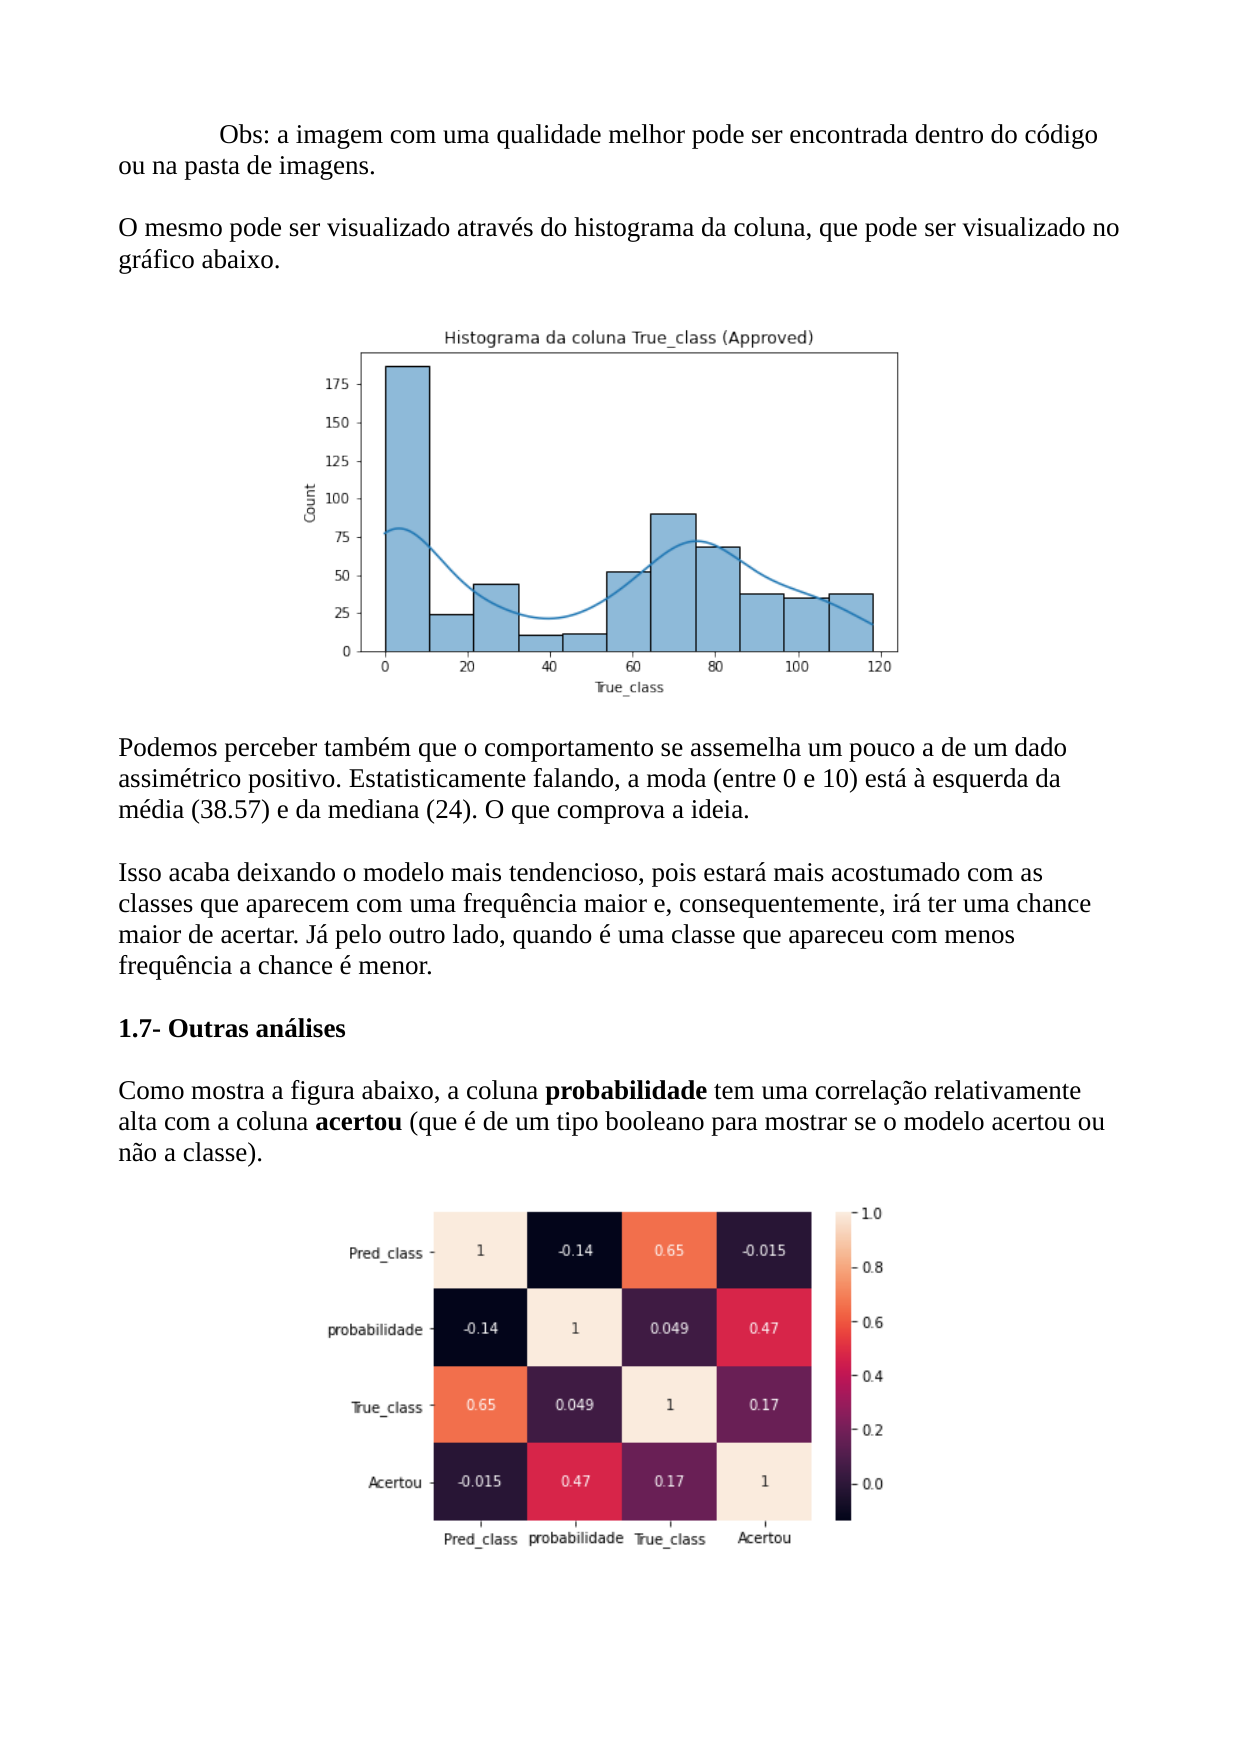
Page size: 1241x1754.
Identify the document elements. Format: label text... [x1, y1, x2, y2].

text Isso acaba deixando o modelo mais tendencioso, pois estará mais acostumado com as classes que aparecem com uma frequência maior e, consequentemente, irá ter uma chance maior de acertar. Já pelo outro lado, quando é uma classe que apareceu com menos frequência a chance é menor. [118, 856, 1122, 981]
picture [274, 305, 966, 701]
text O mesmo pode ser visualizado através do histograma da coluna, que pode ser visualizado no gráfico abaixo. [118, 212, 1122, 274]
text Podemos perceber também que o comportamento se assemelha um pouco a de um dado assimétrico positivo. Estatisticamente falando, a moda (entre 0 e 10) está à esquerda da média (38.57) e da mediana (24). O que comprova a ideia. [118, 731, 1122, 825]
text Como mostra a figura abaixo, a coluna probabilidade tem uma correlação relativamente alta com a coluna acertou (que é de um tipo booleano para mostrar se o modelo acertou ou não a classe). [118, 1074, 1122, 1167]
text 1.7- Outras análises [118, 1012, 1122, 1043]
picture [308, 1198, 932, 1559]
text Obs: a imagem com uma qualidade melhor pode ser encontrada dentro do código ou na pasta de imagens. [118, 118, 1122, 180]
